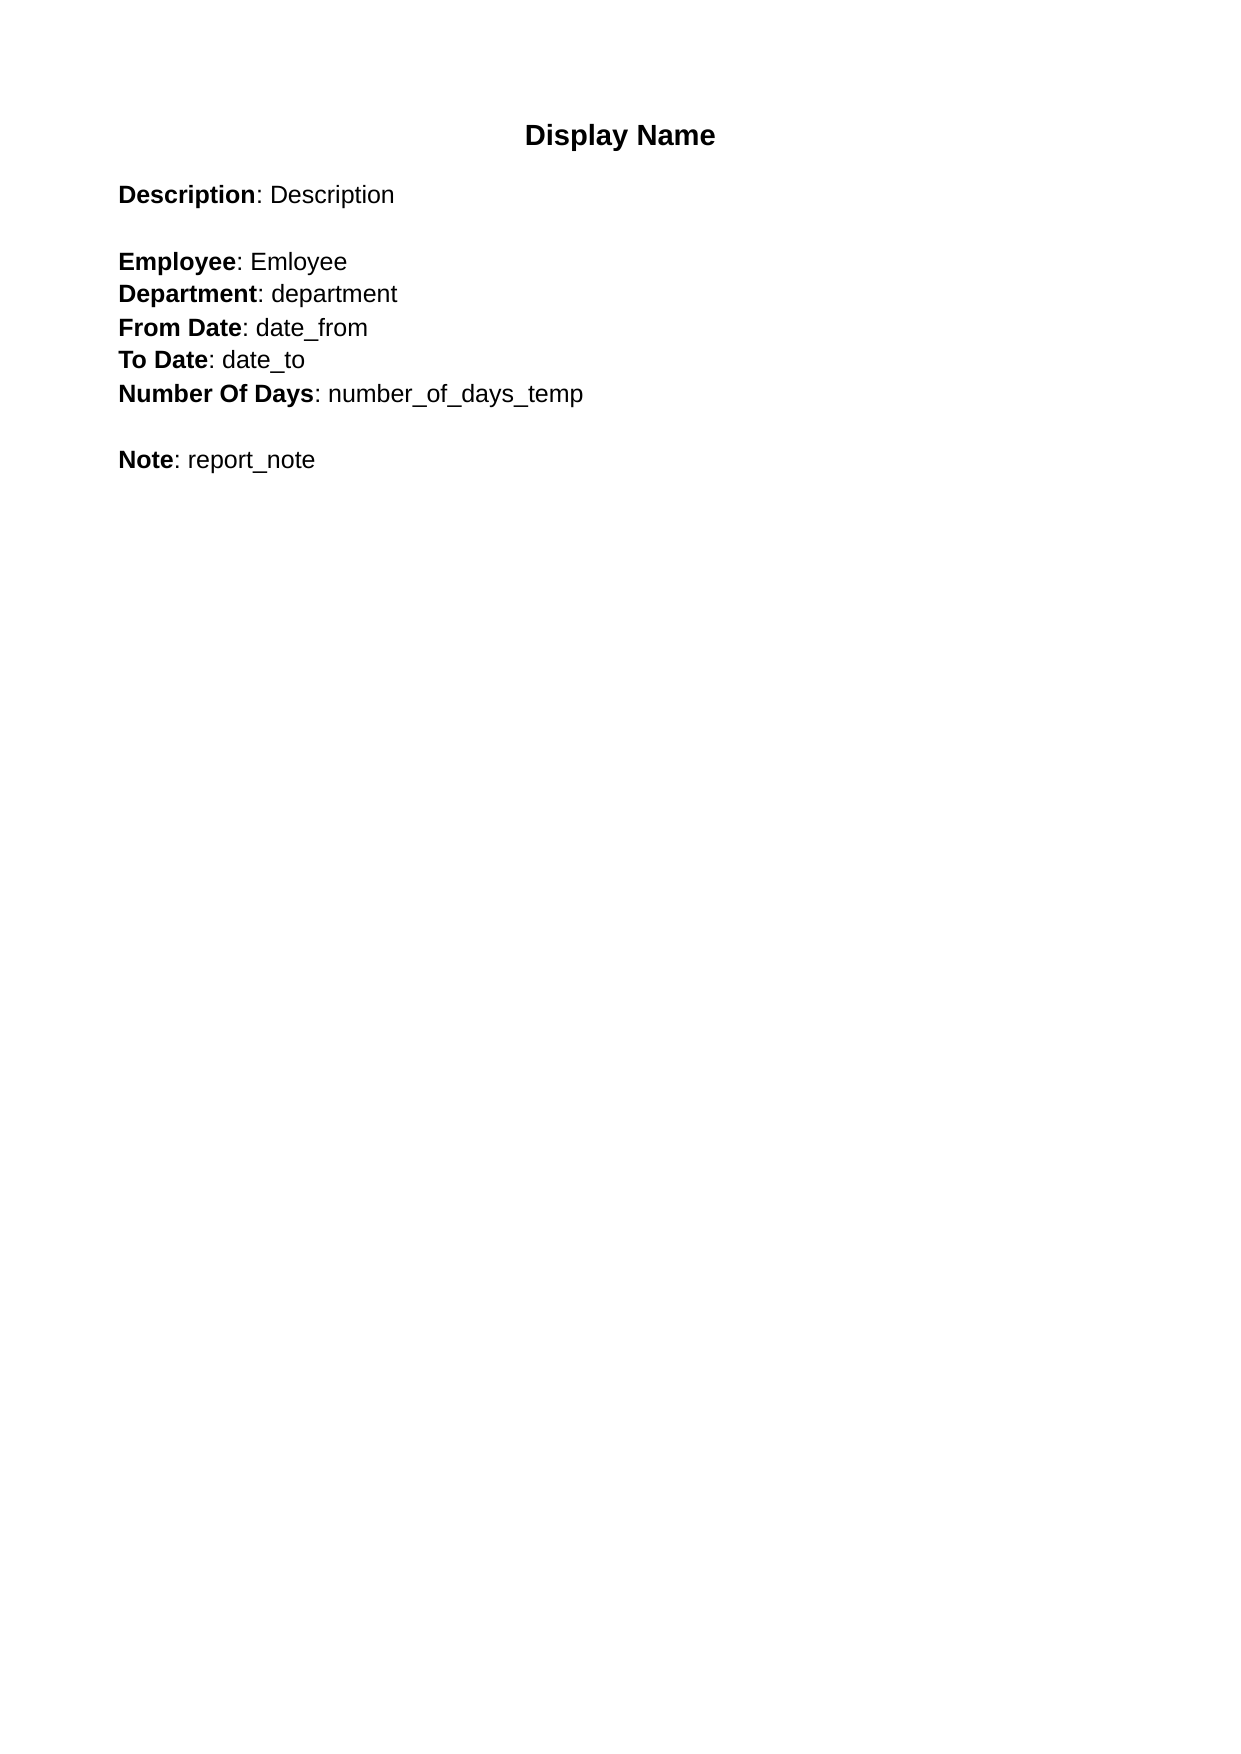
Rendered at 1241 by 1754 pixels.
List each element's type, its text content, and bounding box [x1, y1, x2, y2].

text Description: Description [118, 180, 1008, 209]
text To Date: date_to [118, 346, 1122, 374]
text Display Name [118, 118, 1122, 152]
text Number Of Days: number_of_days_temp [118, 378, 1122, 407]
text Note: report_note [118, 444, 1122, 473]
text Department: department [118, 279, 1122, 308]
text Employee: Emloyee [118, 246, 1122, 275]
text From Date: date_from [118, 312, 1122, 341]
